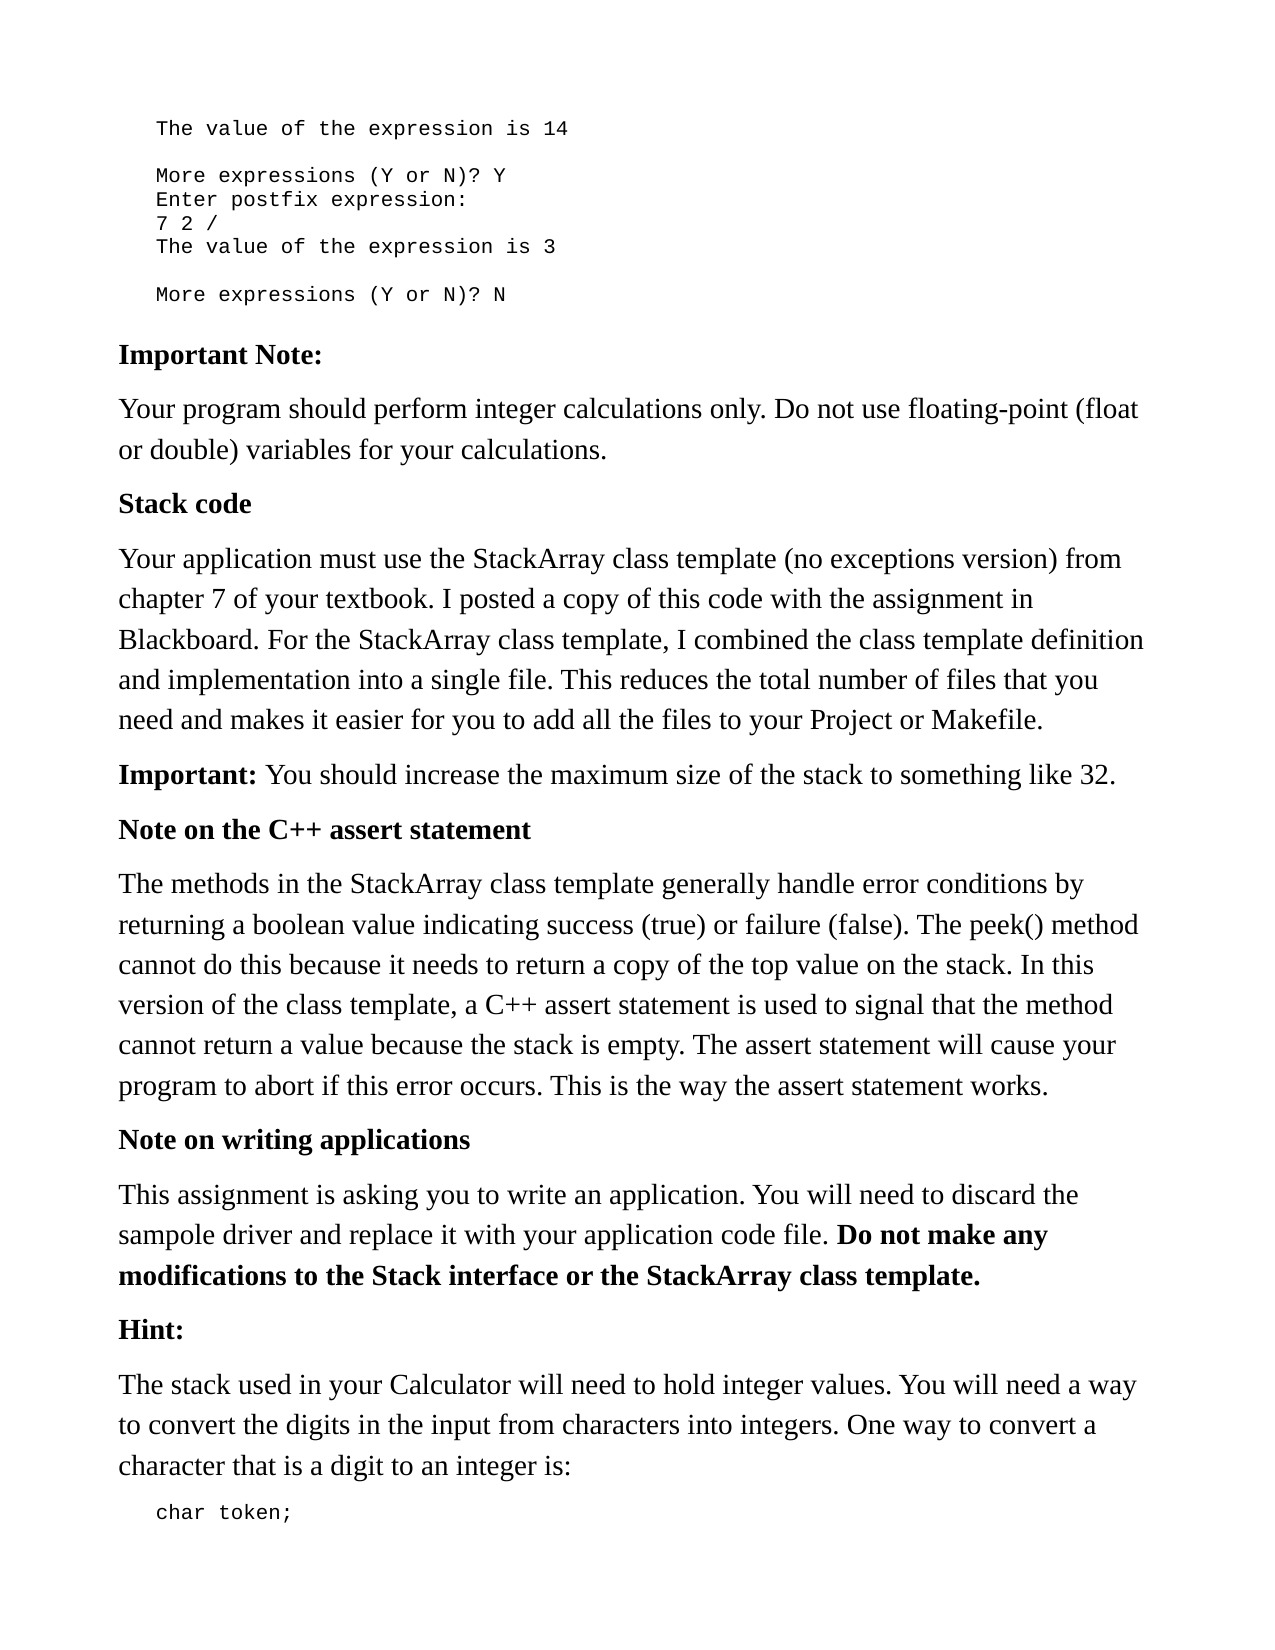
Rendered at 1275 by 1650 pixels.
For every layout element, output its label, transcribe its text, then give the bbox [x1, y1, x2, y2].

text Hint: [118, 1312, 1157, 1346]
text Note on writing applications [118, 1122, 1157, 1156]
text Note on the C++ assert statement [118, 812, 1157, 845]
text Your application must use the StackArray class template (no exceptions version) from chapter 7 of your textbook. I posted a copy of this code with the assignment in Blackboard. For the StackArray class template, I combined the class template definition and implementation into a single file. This reduces the total number of files that you need and makes it easier for you to add all the files to your Project or Makefile. [118, 541, 1157, 736]
text More expressions (Y or N)? Y [118, 165, 1157, 189]
text Enter postfix expression: [118, 189, 1157, 213]
text char token; [118, 1502, 1157, 1526]
text This assignment is asking you to write an application. You will need to discard the sampole driver and replace it with your application code file. Do not make any modifications to the Stack interface or the StackArray class template. [118, 1177, 1157, 1291]
text 7 2 / [118, 213, 1157, 236]
text Your program should perform integer calculations only. Do not use floating-point (float or double) variables for your calculations. [118, 392, 1157, 465]
text The methods in the StackArray class template generally handle error conditions by returning a boolean value indicating success (true) or failure (false). The peek() method cannot do this because it needs to return a copy of the top value on the stack. In this version of the class template, a C++ assert statement is used to signal that the method cannot return a value because the stack is empty. The assert statement will cause your program to abort if this error occurs. This is the way the assert statement works. [118, 867, 1157, 1101]
text The value of the expression is 3 [118, 236, 1157, 260]
text More expressions (Y or N)? N [118, 284, 1157, 307]
text Important Note: [118, 337, 1157, 370]
text Stack code [118, 487, 1157, 520]
text Important: You should increase the maximum size of the stack to something like 32. [118, 757, 1157, 791]
text The value of the expression is 14 [118, 118, 1157, 142]
text The stack used in your Calculator will need to hold integer values. You will need a way to convert the digits in the input from characters into integers. One way to convert a character that is a digit to an integer is: [118, 1367, 1157, 1481]
